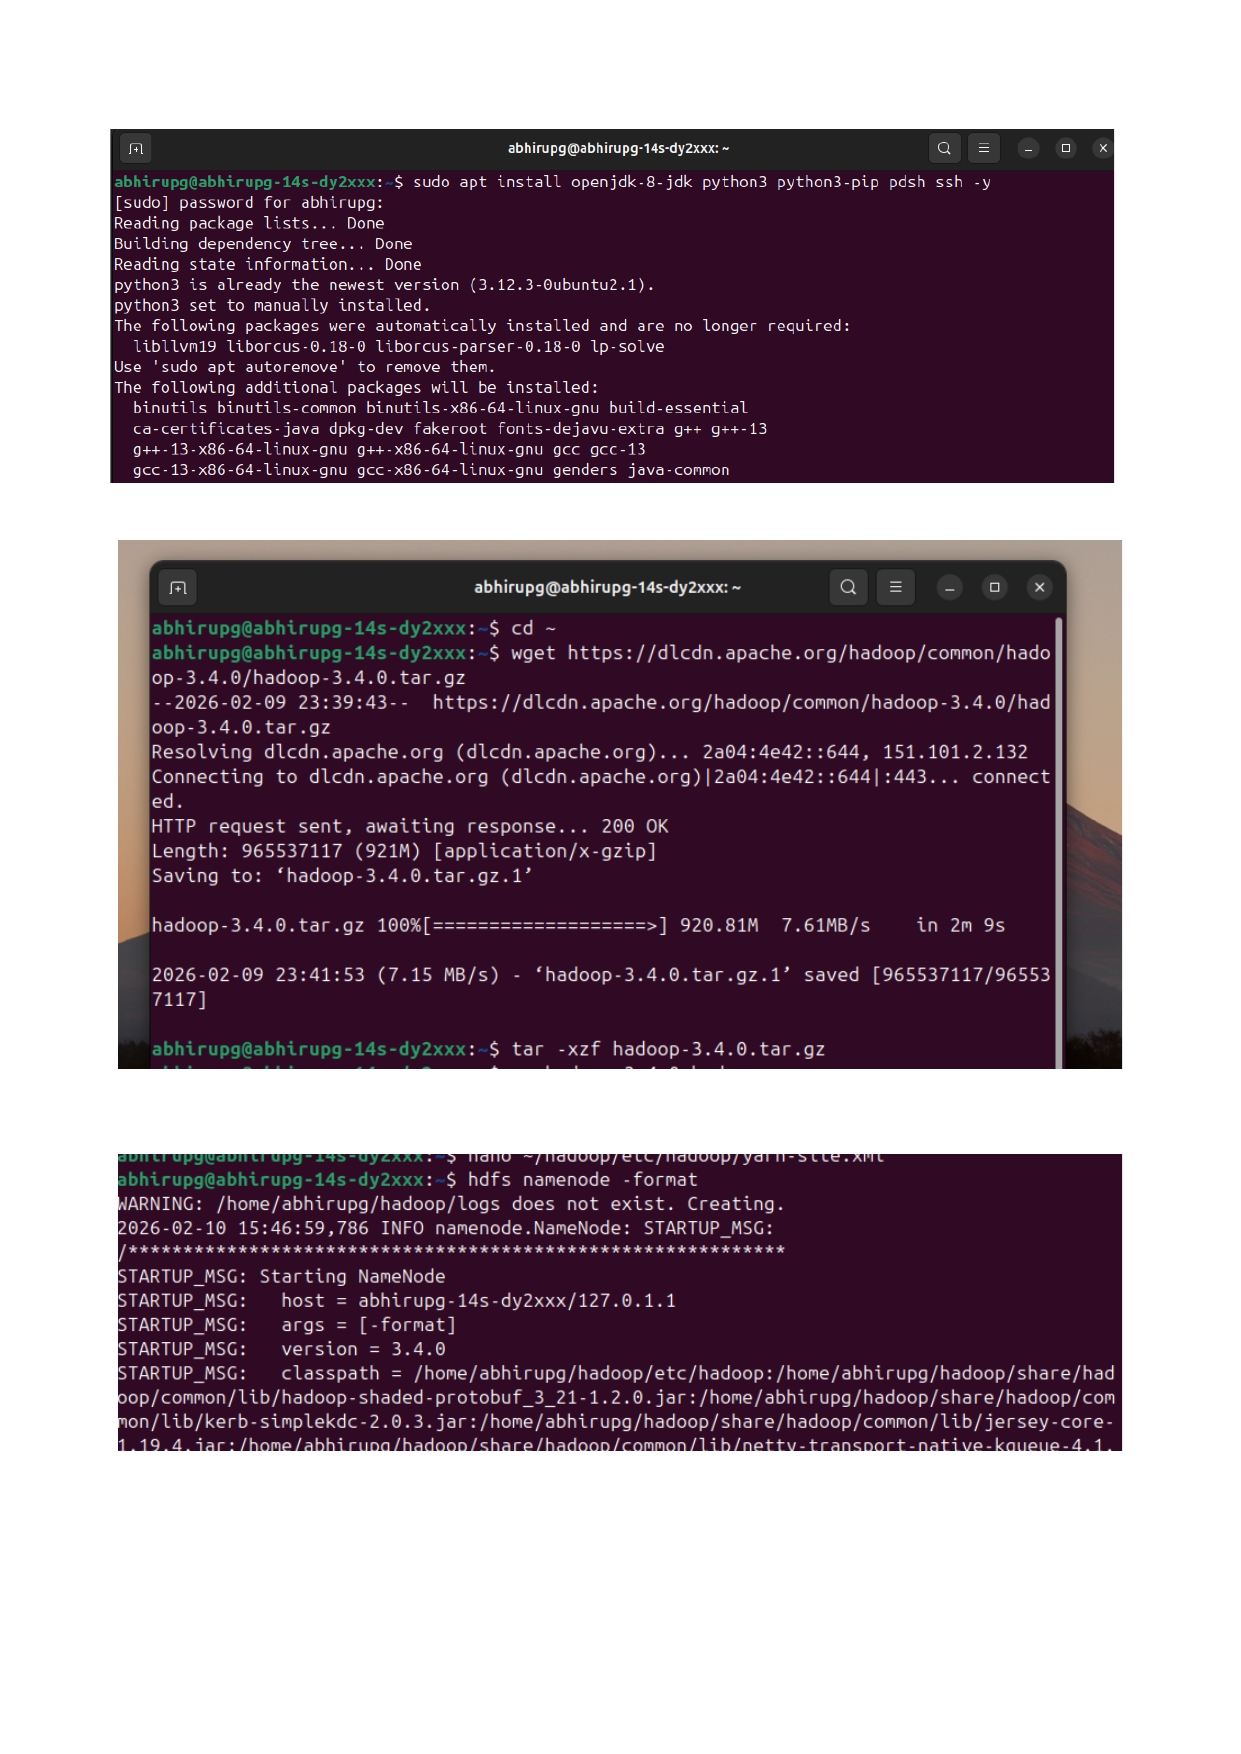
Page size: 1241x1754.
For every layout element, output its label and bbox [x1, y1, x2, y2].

picture [118, 540, 1123, 1069]
picture [110, 129, 1115, 483]
picture [118, 1154, 1123, 1451]
